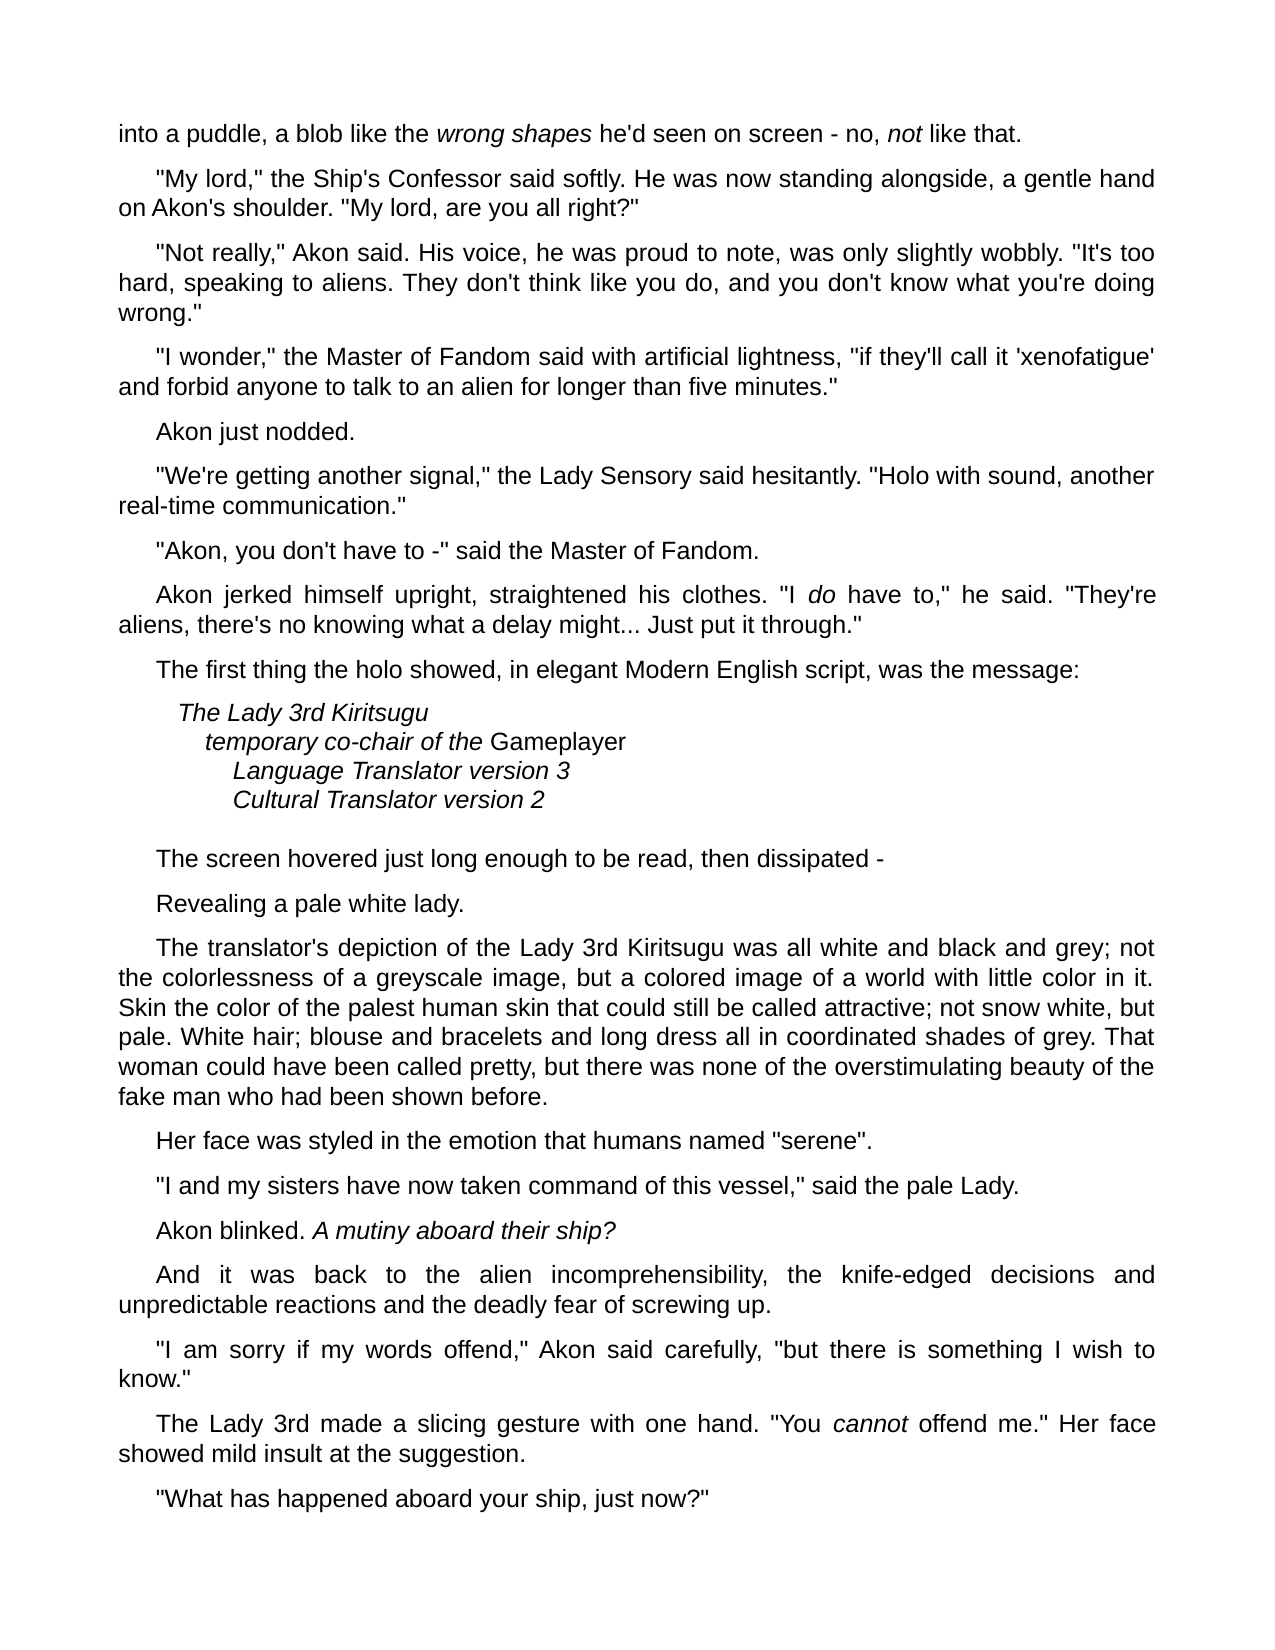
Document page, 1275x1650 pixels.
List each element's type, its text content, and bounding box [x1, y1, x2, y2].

text And it was back to the alien incomprehensibility, the knife-edged decisions and unpredictable reactions and the deadly fear of screwing up. [118, 1259, 1157, 1319]
text Revealing a pale white lady. [118, 888, 1157, 917]
text "What has happened aboard your ship, just now?" [118, 1483, 1157, 1512]
text into a puddle, a blob like the wrong shapes he'd seen on screen - no, not like that. [118, 118, 1157, 148]
text The Lady 3rd made a slicing gesture with one hand. "You cannot offend me." Her face showed mild insult at the suggestion. [118, 1408, 1157, 1468]
text Akon blinked. A mutiny aboard their ship? [118, 1215, 1157, 1244]
text Akon jerked himself upright, straightened his clothes. "I do have to," he said. "They're aliens, there's no knowing what a delay might... Just put it through." [118, 579, 1157, 639]
text The first thing the holo showed, in elegant Modern English script, was the message: [118, 654, 1157, 683]
text Her face was styled in the emotion that humans named "serene". [118, 1125, 1157, 1155]
text The Lady 3rd Kiritsugu temporary co-chair of the Gameplayer Language Translator version 3 Cultural Translator version 2 [177, 698, 1098, 813]
text "My lord," the Ship's Confessor said softly. He was now standing alongside, a gentle hand on Akon's shoulder. "My lord, are you all right?" [118, 163, 1157, 222]
text "We're getting another signal," the Lady Sensory said hesitantly. "Holo with sound, another real-time communication." [118, 460, 1157, 520]
text "I wonder," the Master of Fandom said with artificial lightness, "if they'll call it 'xenofatigue' and forbid anyone to talk to an alien for longer than five minutes." [118, 341, 1157, 401]
text "Akon, you don't have to -" said the Master of Fandom. [118, 535, 1157, 564]
text The screen hovered just long enough to be read, then dissipated - [118, 843, 1157, 873]
text "I am sorry if my words offend," Akon said carefully, "but there is something I wish to know." [118, 1334, 1157, 1393]
text Akon just nodded. [118, 416, 1157, 445]
text "Not really," Akon said. His voice, he was proud to note, was only slightly wobbly. "It's too hard, speaking to aliens. They don't think like you do, and you don't know what you're doing wrong." [118, 237, 1157, 326]
text The translator's depiction of the Lady 3rd Kiritsugu was all white and black and grey; not the colorlessness of a greyscale image, but a colored image of a world with little color in it. Skin the color of the palest human skin that could still be called attractive; not snow white, but pale. White hair; blouse and bracelets and long dress all in coordinated shades of grey. That woman could have been called pretty, but there was none of the overstimulating beauty of the fake man who had been shown before. [118, 932, 1157, 1110]
text "I and my sisters have now taken command of this vessel," said the pale Lady. [118, 1170, 1157, 1200]
